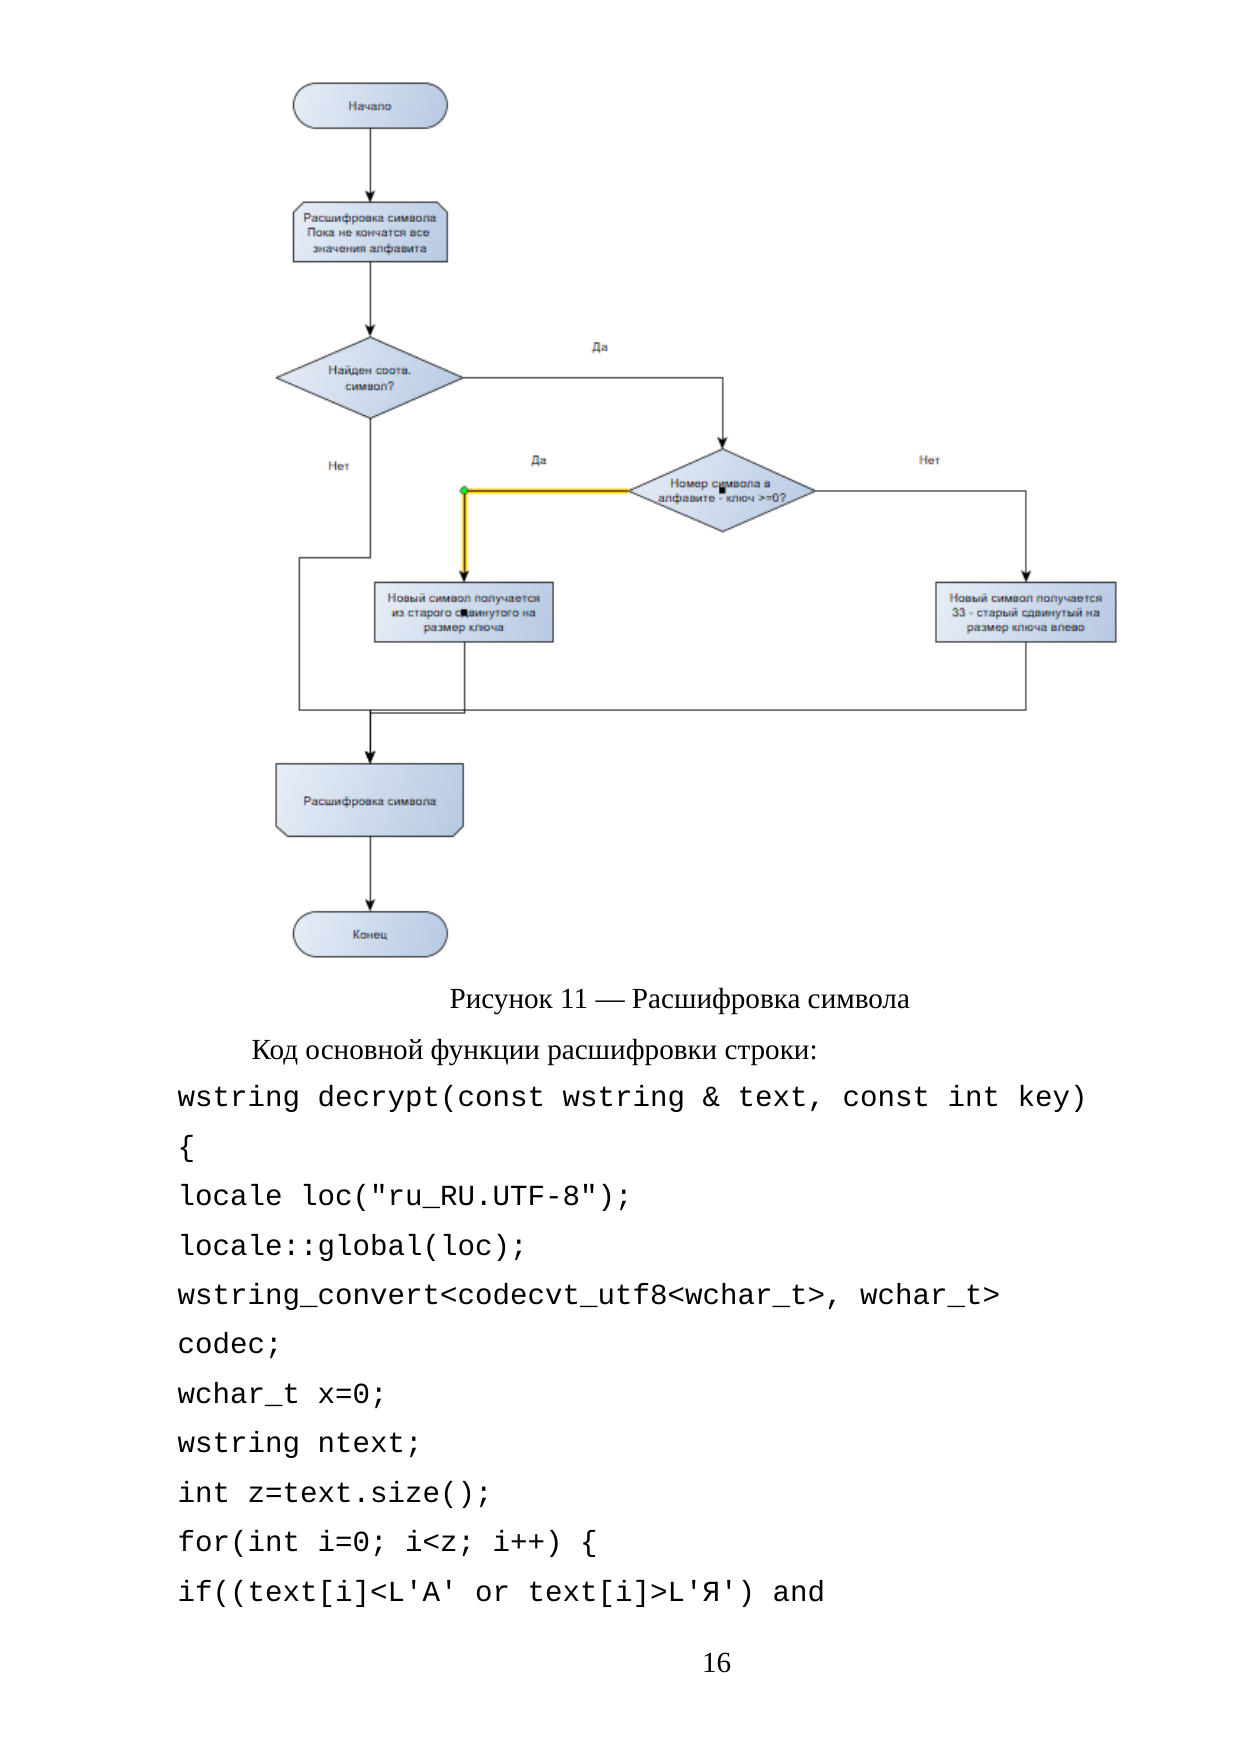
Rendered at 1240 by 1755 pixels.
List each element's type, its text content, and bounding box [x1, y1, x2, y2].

text Рисунок 11 — Расшифровка символа [177, 965, 1182, 1015]
text Код основной функции расшифровки строки: [177, 1032, 1182, 1065]
text locale::global(loc); [177, 1231, 1182, 1264]
picture [177, 75, 1182, 965]
text int z=text.size(); [177, 1478, 1182, 1511]
text if((text[i]<L'А' or text[i]>L'Я') and [177, 1577, 1182, 1610]
text locale loc("ru_RU.UTF-8"); [177, 1181, 1182, 1214]
text wstring ntext; [177, 1428, 1182, 1462]
text for(int i=0; i<z; i++) { [177, 1527, 1182, 1561]
text { [177, 1132, 1182, 1165]
text codec; [177, 1329, 1182, 1363]
text wstring_convert<codecvt_utf8<wchar_t>, wchar_t> [177, 1280, 1182, 1313]
text wstring decrypt(const wstring & text, const int key) [177, 1082, 1182, 1115]
text wchar_t x=0; [177, 1379, 1182, 1412]
